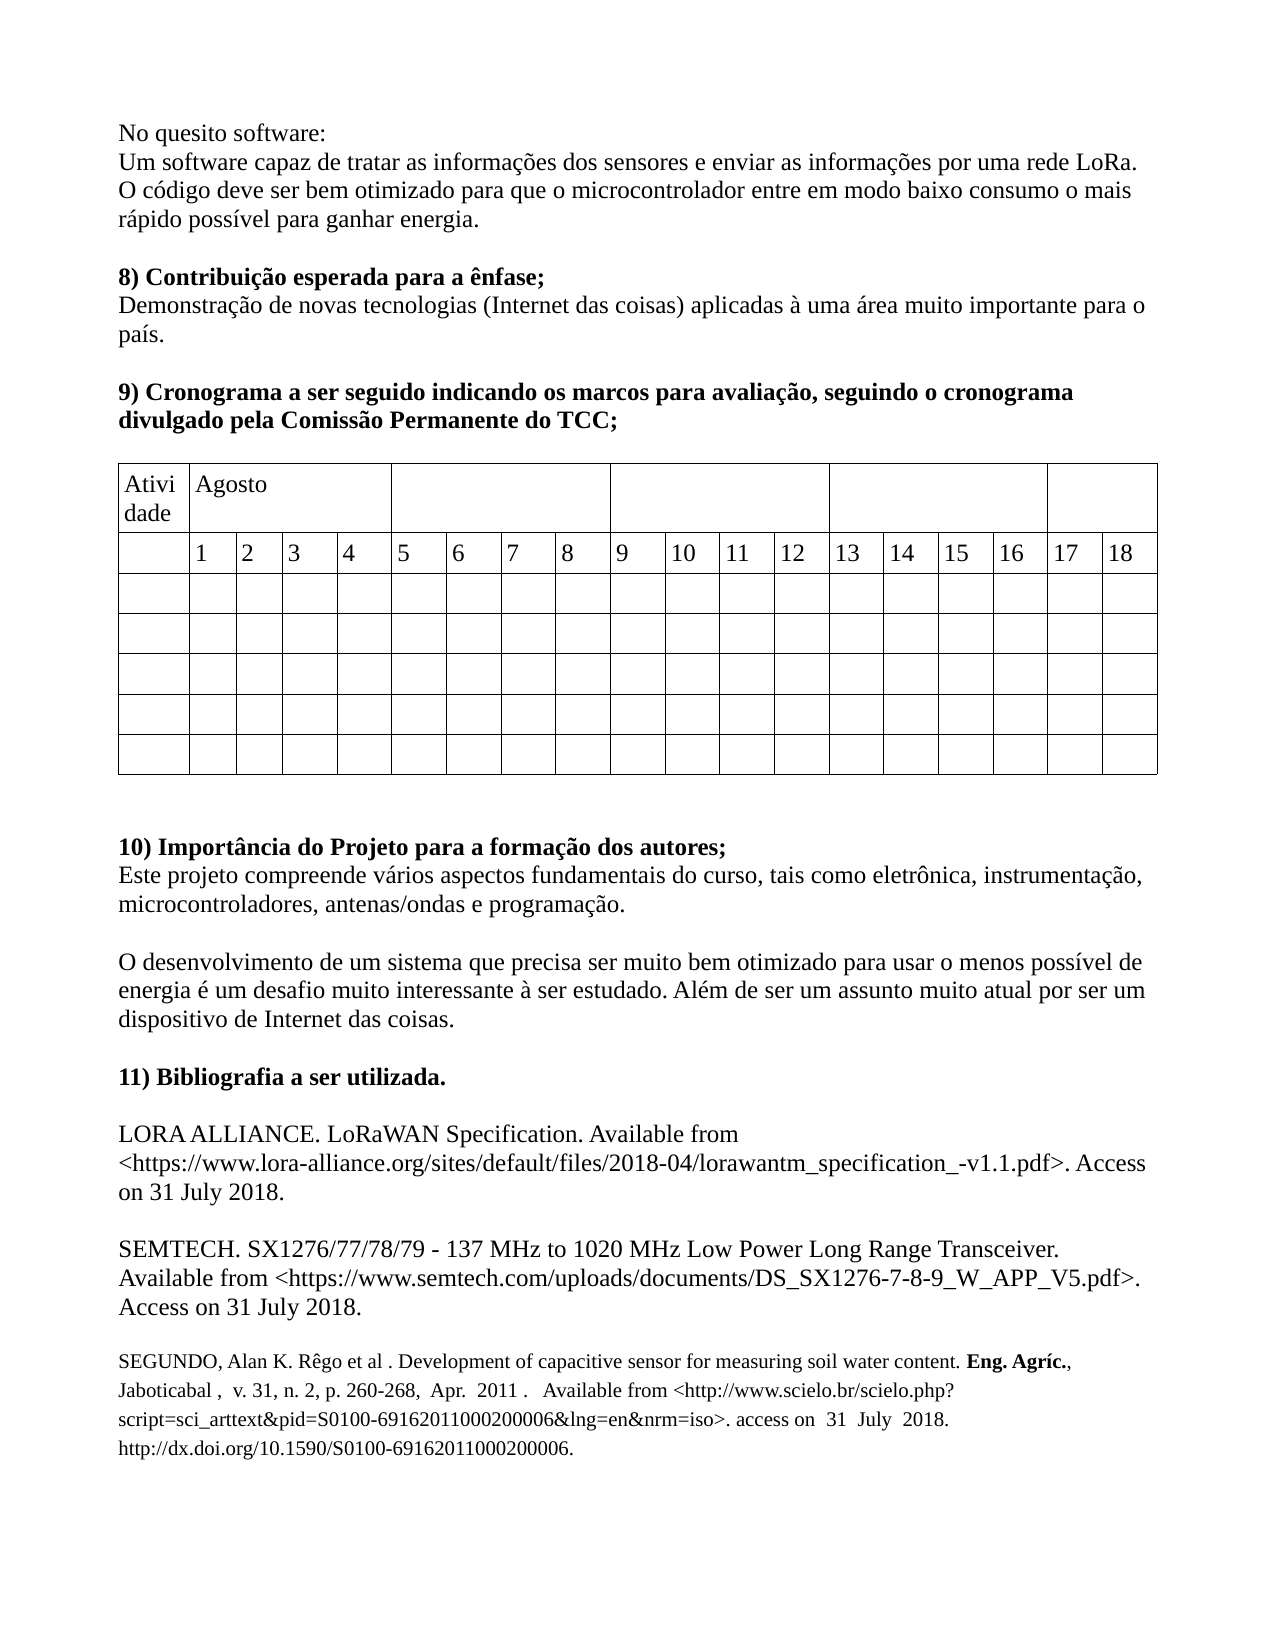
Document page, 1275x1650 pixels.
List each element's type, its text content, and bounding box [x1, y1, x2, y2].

table_header [1048, 464, 1157, 532]
table_cell [392, 695, 446, 734]
table_cell [1048, 574, 1102, 613]
table_cell [611, 695, 665, 734]
table_cell [1048, 654, 1102, 693]
table_header Atividade [119, 464, 189, 532]
table_cell [119, 735, 189, 774]
table_cell [611, 735, 665, 774]
table_cell 18 [1103, 533, 1157, 572]
table_cell [119, 654, 189, 693]
table_cell 4 [338, 533, 391, 572]
table_cell [392, 614, 446, 653]
table_cell 17 [1048, 533, 1102, 572]
table_cell [556, 695, 610, 734]
table_cell [830, 614, 883, 653]
table_cell [556, 735, 610, 774]
table_cell [611, 654, 665, 693]
table_cell 10 [666, 533, 719, 572]
table_cell [939, 574, 993, 613]
table_cell [775, 695, 829, 734]
table_cell [283, 735, 337, 774]
table_cell 6 [447, 533, 501, 572]
table_cell 8 [556, 533, 610, 572]
table_cell [283, 695, 337, 734]
table_cell 11 [720, 533, 774, 572]
table_cell [1103, 574, 1157, 613]
table_cell [720, 614, 774, 653]
table_cell [283, 574, 337, 613]
table_cell [447, 695, 501, 734]
text LORA ALLIANCE. LoRaWAN Specification. Available from <https://www.lora-alliance.org/sites/default/files/2018-04/lorawantm_specification_-v1.1.pdf>. Access on 31 July 2018. [118, 1119, 1157, 1205]
table_cell [775, 654, 829, 693]
table_cell 1 [190, 533, 236, 572]
table_cell [1048, 614, 1102, 653]
text SEGUNDO, Alan K. Rêgo et al . Development of capacitive sensor for measuring soil water content. Eng. Agríc., Jaboticabal , v. 31, n. 2, p. 260-268, Apr. 2011 . Available from <http://www.scielo.br/scielo.php?script=sci_arttext&pid=S0100-69162011000200006&lng=en&nrm=iso>. access on 31 July 2018. http://dx.doi.org/10.1590/S0100-69162011000200006. [118, 1349, 1157, 1460]
table_cell [338, 614, 391, 653]
table_cell [502, 654, 555, 693]
table_cell [502, 574, 555, 613]
table_cell [775, 614, 829, 653]
table_cell [939, 614, 993, 653]
table_cell [884, 574, 938, 613]
table_cell [611, 614, 665, 653]
text SEMTECH. SX1276/77/78/79 - 137 MHz to 1020 MHz Low Power Long Range Transceiver. Available from <https://www.semtech.com/uploads/documents/DS_SX1276-7-8-9_W_APP_V5.pdf>. Access on 31 July 2018. [118, 1234, 1157, 1320]
table_cell [283, 654, 337, 693]
table_cell [502, 735, 555, 774]
table_cell [556, 574, 610, 613]
table_cell [119, 533, 189, 572]
table_cell [1103, 735, 1157, 774]
table_cell [884, 654, 938, 693]
table_cell 2 [237, 533, 282, 572]
table_cell [666, 654, 719, 693]
table_header [611, 464, 829, 532]
text 10) Importância do Projeto para a formação dos autores; Este projeto compreende vários aspectos fundamentais do curso, tais como eletrônica, instrumentação, microcontroladores, antenas/ondas e programação. O desenvolvimento de um sistema que precisa ser muito bem otimizado para usar o menos possível de energia é um desafio muito interessante à ser estudado. Além de ser um assunto muito atual por ser um dispositivo de Internet das coisas. 11) Bibliografia a ser utilizada. [118, 775, 1157, 1090]
table_cell [190, 654, 236, 693]
table_cell [775, 574, 829, 613]
text No quesito software: Um software capaz de tratar as informações dos sensores e enviar as informações por uma rede LoRa. O código deve ser bem otimizado para que o microcontrolador entre em modo baixo consumo o mais rápido possível para ganhar energia. 8) Contribuição esperada para a ênfase; Demonstração de novas tecnologias (Internet das coisas) aplicadas à uma área muito importante para o país. 9) Cronograma a ser seguido indicando os marcos para avaliação, seguindo o cronograma divulgado pela Comissão Permanente do TCC; [118, 118, 1157, 434]
table_cell 13 [830, 533, 883, 572]
table_cell 15 [939, 533, 993, 572]
table_cell 14 [884, 533, 938, 572]
table_cell [994, 574, 1047, 613]
table_cell [939, 735, 993, 774]
table_cell [1048, 735, 1102, 774]
table_cell [720, 654, 774, 693]
table_cell [119, 574, 189, 613]
table_cell [447, 614, 501, 653]
table_cell [392, 654, 446, 693]
table_cell [447, 654, 501, 693]
table_cell [939, 654, 993, 693]
table_cell [190, 735, 236, 774]
table_cell [666, 574, 719, 613]
table_cell [1048, 695, 1102, 734]
table_cell [611, 574, 665, 613]
table_cell [830, 695, 883, 734]
table_cell [119, 614, 189, 653]
table_cell [338, 574, 391, 613]
table_cell [556, 614, 610, 653]
table_cell [666, 695, 719, 734]
table_cell [939, 695, 993, 734]
table_cell [237, 654, 282, 693]
table_cell [338, 695, 391, 734]
table_cell [502, 695, 555, 734]
table_cell [720, 695, 774, 734]
table_cell [830, 654, 883, 693]
table_cell [775, 735, 829, 774]
table_cell [720, 735, 774, 774]
table_cell [190, 695, 236, 734]
table_cell [447, 735, 501, 774]
table_cell 12 [775, 533, 829, 572]
table_cell [338, 654, 391, 693]
table_cell [190, 574, 236, 613]
table_cell 7 [502, 533, 555, 572]
table_header Agosto [190, 464, 391, 532]
table_cell [994, 614, 1047, 653]
table_cell [994, 735, 1047, 774]
table_cell [830, 574, 883, 613]
table_cell [556, 654, 610, 693]
table_cell [119, 695, 189, 734]
table_cell [884, 695, 938, 734]
table_cell 9 [611, 533, 665, 572]
table_cell [283, 614, 337, 653]
table_cell [720, 574, 774, 613]
table_cell [1103, 695, 1157, 734]
table_cell [884, 614, 938, 653]
table_cell [338, 735, 391, 774]
table_cell [392, 574, 446, 613]
table_header [830, 464, 1047, 532]
table_header [392, 464, 610, 532]
table_cell [447, 574, 501, 613]
table_cell [237, 574, 282, 613]
table_cell [1103, 654, 1157, 693]
table_cell [237, 614, 282, 653]
table_cell [1103, 614, 1157, 653]
table_cell [666, 614, 719, 653]
table_cell 16 [994, 533, 1047, 572]
table_cell [830, 735, 883, 774]
table_cell [994, 695, 1047, 734]
table_cell [502, 614, 555, 653]
table_cell [884, 735, 938, 774]
table_cell 3 [283, 533, 337, 572]
table_cell 5 [392, 533, 446, 572]
table_cell [190, 614, 236, 653]
table_cell [392, 735, 446, 774]
table_cell [237, 735, 282, 774]
table_cell [237, 695, 282, 734]
table_cell [666, 735, 719, 774]
table_cell [994, 654, 1047, 693]
